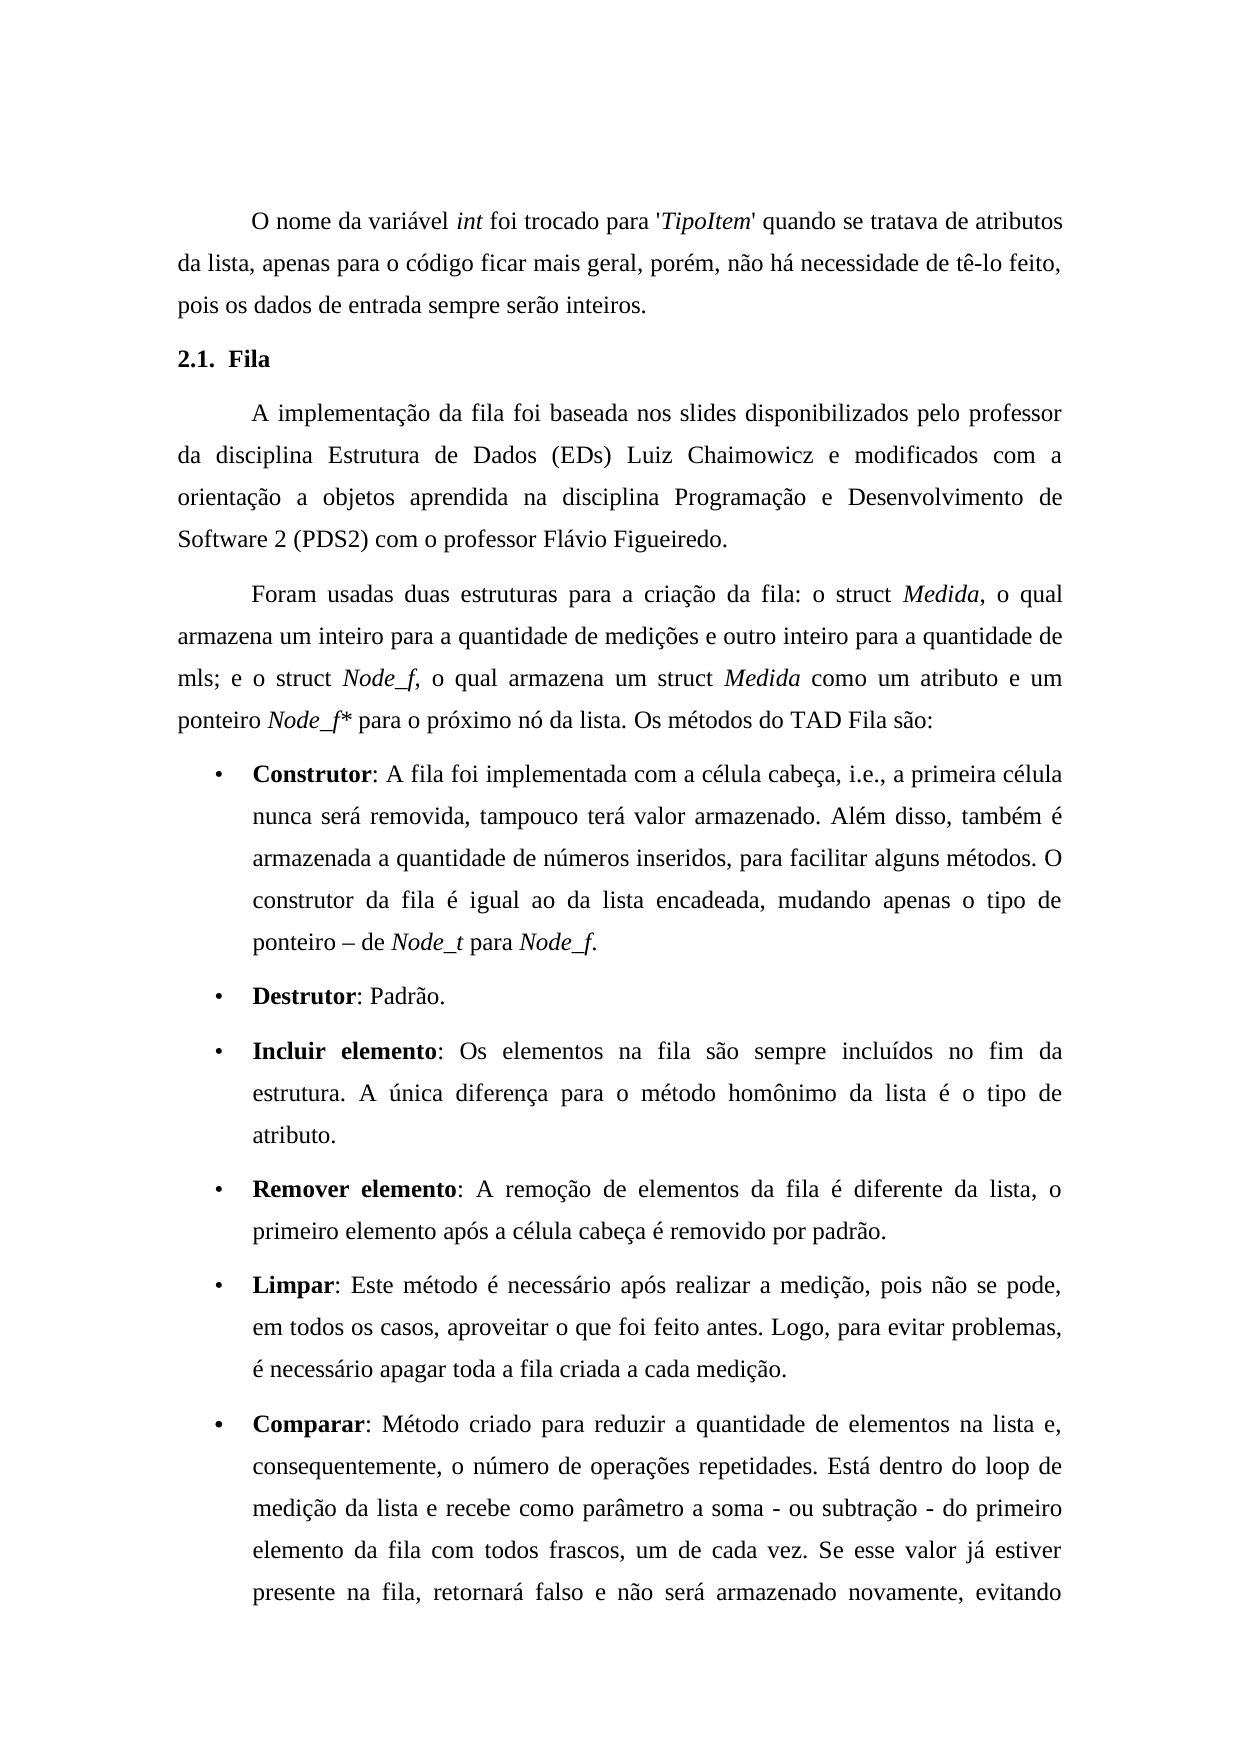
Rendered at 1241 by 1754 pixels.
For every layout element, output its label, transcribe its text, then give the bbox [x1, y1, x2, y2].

text A implementação da fila foi baseada nos slides disponibilizados pelo professor da disciplina Estrutura de Dados (EDs) Luiz Chaimowicz e modificados com a orientação a objetos aprendida na disciplina Programação e Desenvolvimento de Software 2 (PDS2) com o professor Flávio Figueiredo. [177, 399, 1063, 553]
list Limpar: Este método é necessário após realizar a medição, pois não se pode, em todos os casos, aproveitar o que foi feito antes. Logo, para evitar problemas, é necessário apagar toda a fila criada a cada medição. [215, 1271, 1063, 1383]
list Incluir elemento: Os elementos na fila são sempre incluídos no fim da estrutura. A única diferença para o método homônimo da lista é o tipo de atributo. [215, 1037, 1063, 1149]
list Destrutor: Padrão. [215, 982, 1063, 1010]
text O nome da variável int foi trocado para 'TipoItem' quando se tratava de atributos da lista, apenas para o código ficar mais geral, porém, não há necessidade de tê-lo feito, pois os dados de entrada sempre serão inteiros. [177, 207, 1063, 319]
list Foram usadas duas estruturas para a criação da fila: o struct Medida, o qual armazena um inteiro para a quantidade de medições e outro inteiro para a quantidade de mls; e o struct Node_f, o qual armazena um struct Medida como um atributo e um ponteiro Node_f* para o próximo nó da lista. Os métodos do TAD Fila são: [177, 580, 1063, 734]
list Construtor: A fila foi implementada com a célula cabeça, i.e., a primeira célula nunca será removida, tampouco terá valor armazenado. Além disso, também é armazenada a quantidade de números inseridos, para facilitar alguns métodos. O construtor da fila é igual ao da lista encadeada, mudando apenas o tipo de ponteiro – de Node_t para Node_f. [215, 760, 1063, 956]
list 2.1. Fila [140, 345, 1063, 373]
list Comparar: Método criado para reduzir a quantidade de elementos na lista e, consequentemente, o número de operações repetidades. Está dentro do loop de medição da lista e recebe como parâmetro a soma - ou subtração - do primeiro elemento da fila com todos frascos, um de cada vez. Se esse valor já estiver presente na fila, retornará falso e não será armazenado novamente, evitando [215, 1410, 1063, 1606]
list Remover elemento: A remoção de elementos da fila é diferente da lista, o primeiro elemento após a célula cabeça é removido por padrão. [215, 1175, 1063, 1245]
